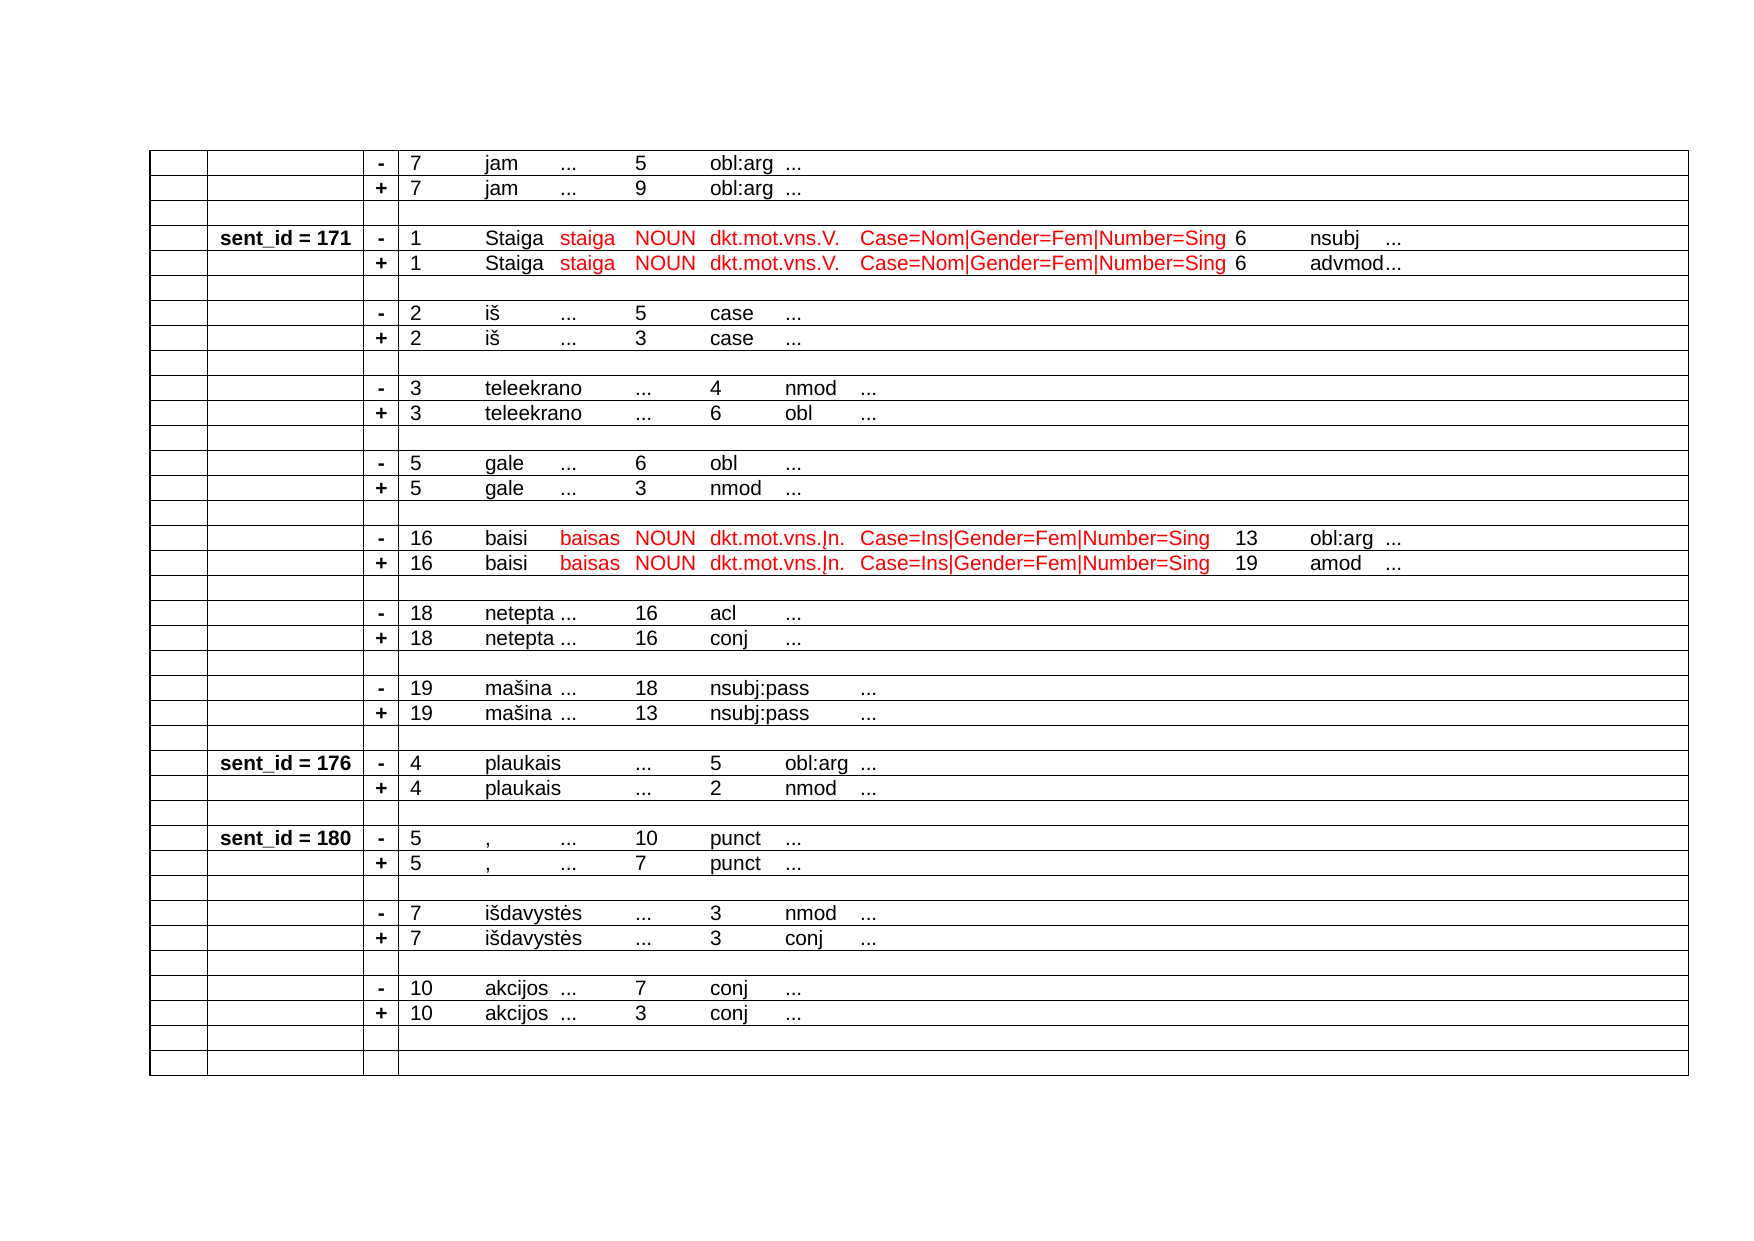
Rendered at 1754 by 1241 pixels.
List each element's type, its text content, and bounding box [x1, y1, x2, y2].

table_cell - [364, 226, 398, 250]
table_cell 18 netepta ... 16 conj ... [399, 626, 1688, 650]
table_cell 3 teleekrano ... 4 nmod ... [399, 376, 1688, 400]
table_cell [151, 301, 207, 325]
table_cell [364, 501, 398, 525]
table_cell [151, 1051, 207, 1075]
table_cell - [364, 601, 398, 625]
table_cell 3 teleekrano ... 6 obl ... [399, 401, 1688, 425]
table_cell [208, 1051, 363, 1075]
table_cell + [364, 776, 398, 800]
table_cell 4 plaukais ... 5 obl:arg ... [399, 751, 1688, 775]
table_cell - [364, 751, 398, 775]
table_cell [151, 201, 207, 225]
table_cell [208, 651, 363, 675]
table_cell [364, 1051, 398, 1075]
table_cell [151, 651, 207, 675]
table_cell [208, 626, 363, 650]
table_cell [208, 276, 363, 300]
table_cell 1 Staiga staiga NOUN dkt.mot.vns.V. Case=Nom|Gender=Fem|Number=Sing 6 advmod ... [399, 251, 1688, 275]
table_cell 2 iš ... 3 case ... [399, 326, 1688, 350]
table_cell [151, 951, 207, 975]
table_cell [151, 576, 207, 600]
table_cell [208, 1001, 363, 1025]
table_cell [399, 426, 1688, 450]
table_cell + [364, 851, 398, 875]
table_cell [399, 351, 1688, 375]
table_cell 7 išdavystės ... 3 nmod ... [399, 901, 1688, 925]
table_cell + [364, 626, 398, 650]
table_cell 4 plaukais ... 2 nmod ... [399, 776, 1688, 800]
table_cell [208, 801, 363, 825]
table_cell [208, 476, 363, 500]
table_cell [151, 926, 207, 950]
table_cell [208, 326, 363, 350]
table_cell [151, 276, 207, 300]
table_cell 5 , ... 7 punct ... [399, 851, 1688, 875]
table_cell [151, 501, 207, 525]
table_cell [151, 801, 207, 825]
table_cell 18 netepta ... 16 acl ... [399, 601, 1688, 625]
table_cell + [364, 326, 398, 350]
table_cell [151, 176, 207, 200]
table_cell [208, 576, 363, 600]
table_cell [151, 351, 207, 375]
table_cell - [364, 151, 398, 175]
table_cell + [364, 251, 398, 275]
table_cell + [364, 551, 398, 575]
table_cell [399, 726, 1688, 750]
table_cell [151, 426, 207, 450]
table_cell [208, 601, 363, 625]
table_cell 1 Staiga staiga NOUN dkt.mot.vns.V. Case=Nom|Gender=Fem|Number=Sing 6 nsubj ... [399, 226, 1688, 250]
table_cell [151, 676, 207, 700]
table_cell - [364, 526, 398, 550]
table_cell [151, 326, 207, 350]
table_cell [151, 901, 207, 925]
table_cell [208, 301, 363, 325]
table_cell [208, 726, 363, 750]
table_cell [364, 276, 398, 300]
table_cell 19 mašina ... 13 nsubj:pass ... [399, 701, 1688, 725]
table_cell + [364, 1001, 398, 1025]
table_cell [399, 801, 1688, 825]
table_cell [399, 651, 1688, 675]
table_cell [151, 751, 207, 775]
table_cell [151, 1026, 207, 1050]
table_cell [151, 401, 207, 425]
table_cell [364, 576, 398, 600]
table_cell [151, 451, 207, 475]
table_cell [208, 151, 363, 175]
table_cell [364, 201, 398, 225]
table_cell [151, 601, 207, 625]
table_cell 16 baisi baisas NOUN dkt.mot.vns.Įn. Case=Ins|Gender=Fem|Number=Sing 13 obl:arg ... [399, 526, 1688, 550]
table_cell [208, 951, 363, 975]
table_cell [364, 651, 398, 675]
table_cell - [364, 451, 398, 475]
table_cell 10 akcijos ... 7 conj ... [399, 976, 1688, 1000]
table_cell [151, 726, 207, 750]
table_cell [208, 901, 363, 925]
table_cell [208, 426, 363, 450]
table_cell [364, 801, 398, 825]
table_cell [208, 876, 363, 900]
table_cell sent_id = 180 [208, 826, 363, 850]
table_cell - [364, 676, 398, 700]
table_cell [151, 776, 207, 800]
table_cell [151, 626, 207, 650]
table_cell [151, 851, 207, 875]
table_cell [151, 476, 207, 500]
table_cell [151, 701, 207, 725]
table_cell [151, 551, 207, 575]
table_cell 7 jam ... 9 obl:arg ... [399, 176, 1688, 200]
table_cell [208, 351, 363, 375]
table_cell - [364, 376, 398, 400]
table_cell + [364, 701, 398, 725]
table_cell [399, 576, 1688, 600]
table_cell [208, 526, 363, 550]
table_cell [208, 776, 363, 800]
table_cell 5 gale ... 3 nmod ... [399, 476, 1688, 500]
table_cell [208, 676, 363, 700]
table_cell + [364, 926, 398, 950]
table_cell [208, 551, 363, 575]
table_cell [208, 501, 363, 525]
table_cell [399, 876, 1688, 900]
table_cell [151, 251, 207, 275]
table_cell [208, 176, 363, 200]
table_cell [151, 526, 207, 550]
table_cell sent_id = 176 [208, 751, 363, 775]
table_cell [208, 401, 363, 425]
table_cell [399, 1051, 1688, 1075]
table_cell 7 išdavystės ... 3 conj ... [399, 926, 1688, 950]
table_cell [208, 976, 363, 1000]
table_cell [208, 851, 363, 875]
table_cell + [364, 176, 398, 200]
table_cell [208, 1026, 363, 1050]
table_cell [364, 876, 398, 900]
table_cell [364, 351, 398, 375]
table_cell 5 gale ... 6 obl ... [399, 451, 1688, 475]
table_cell 16 baisi baisas NOUN dkt.mot.vns.Įn. Case=Ins|Gender=Fem|Number=Sing 19 amod ... [399, 551, 1688, 575]
table_cell [208, 251, 363, 275]
table_cell [208, 926, 363, 950]
table_cell 5 , ... 10 punct ... [399, 826, 1688, 850]
table_cell - [364, 826, 398, 850]
table_cell [364, 951, 398, 975]
table_cell [208, 201, 363, 225]
table_cell [208, 451, 363, 475]
table_cell [364, 426, 398, 450]
table_cell [364, 1026, 398, 1050]
table_cell [399, 951, 1688, 975]
table_cell sent_id = 171 [208, 226, 363, 250]
table_cell - [364, 301, 398, 325]
table_cell - [364, 976, 398, 1000]
table_cell [208, 376, 363, 400]
table_cell [399, 201, 1688, 225]
table_cell [151, 376, 207, 400]
table_cell 2 iš ... 5 case ... [399, 301, 1688, 325]
table_cell [399, 501, 1688, 525]
table_cell - [364, 901, 398, 925]
table_cell [151, 226, 207, 250]
table_cell 7 jam ... 5 obl:arg ... [399, 151, 1688, 175]
table_cell [364, 726, 398, 750]
table_cell [399, 1026, 1688, 1050]
table_cell [151, 1001, 207, 1025]
table_cell + [364, 476, 398, 500]
table_cell 19 mašina ... 18 nsubj:pass ... [399, 676, 1688, 700]
table_cell [151, 151, 207, 175]
table_cell [151, 976, 207, 1000]
table_cell [151, 826, 207, 850]
table_cell [151, 876, 207, 900]
table_cell [208, 701, 363, 725]
table_cell 10 akcijos ... 3 conj ... [399, 1001, 1688, 1025]
table_cell + [364, 401, 398, 425]
table_cell [399, 276, 1688, 300]
